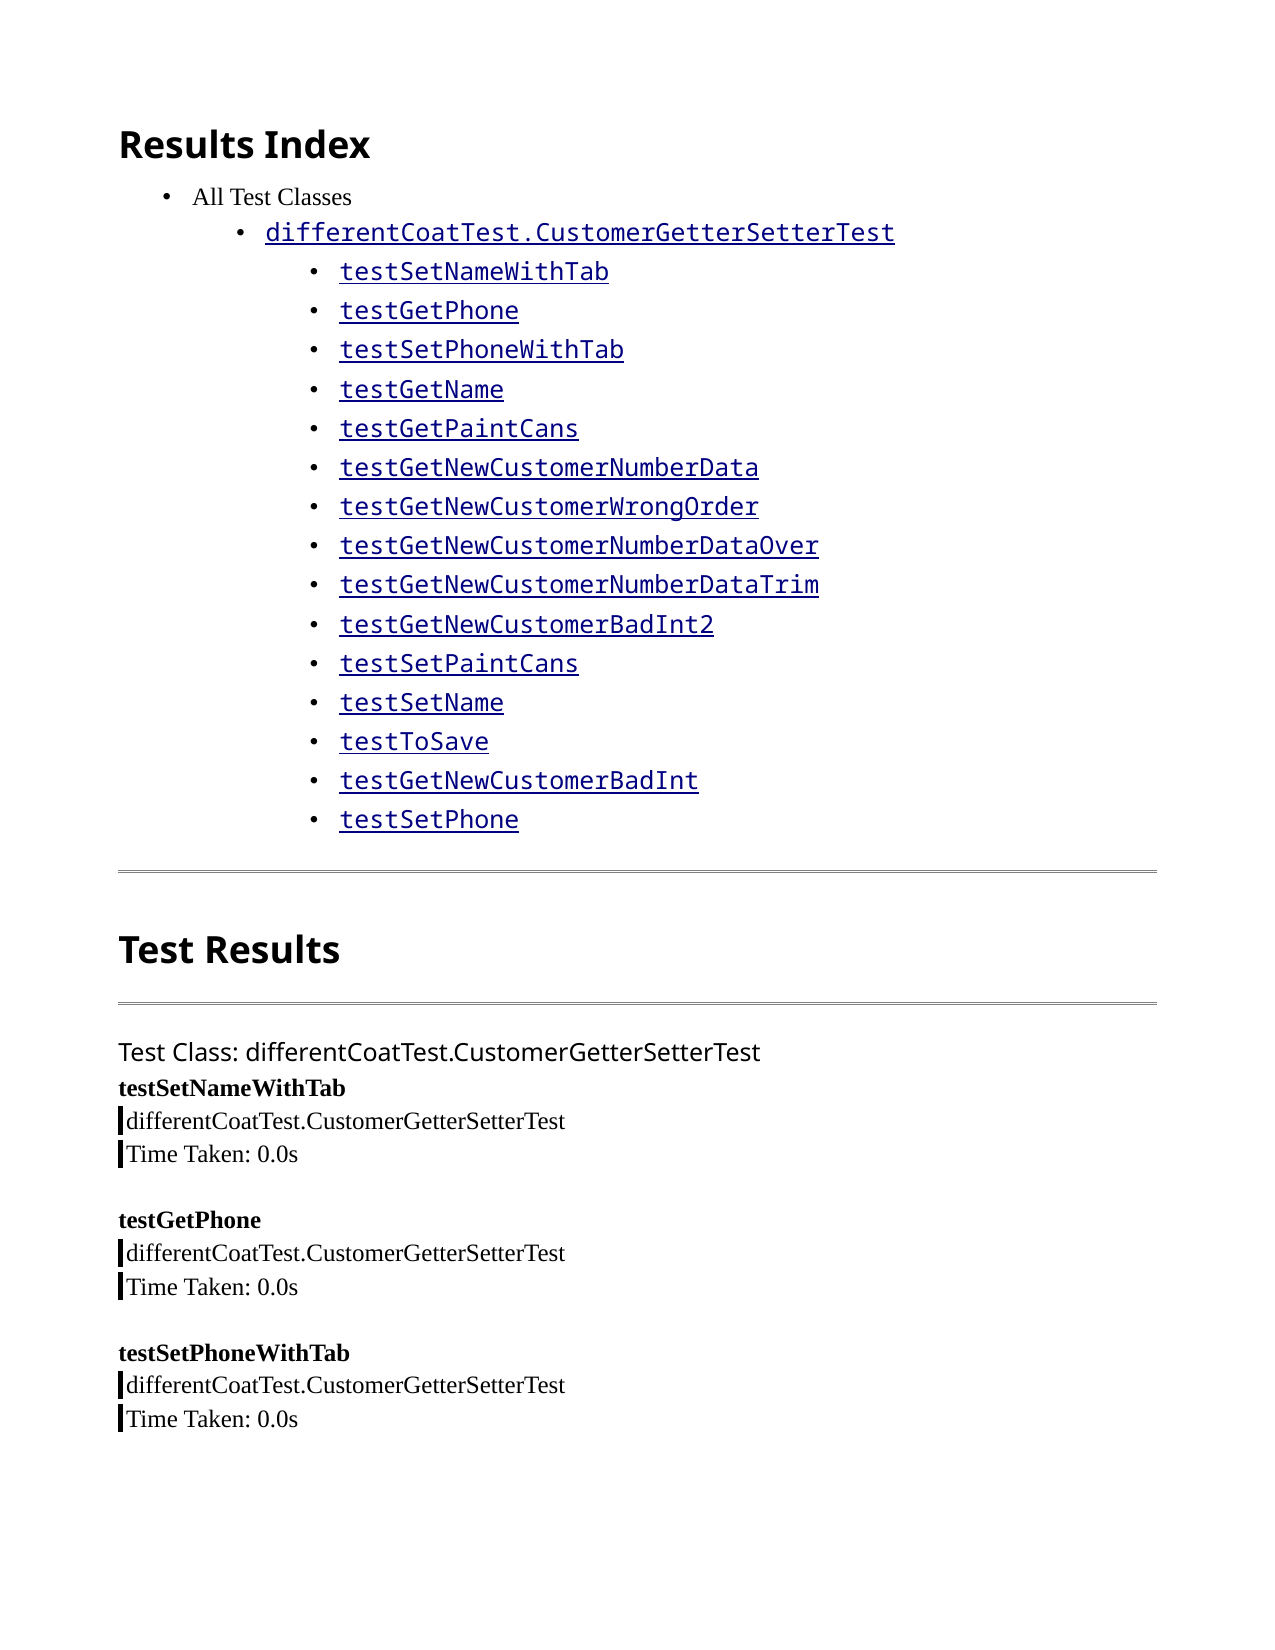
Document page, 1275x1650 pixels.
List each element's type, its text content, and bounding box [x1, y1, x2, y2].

list testGetNewCustomerBadInt [309, 763, 1157, 797]
text testGetPhone differentCoatTest.CustomerGetterSetterTest Time Taken: 0.0s [118, 1206, 1157, 1300]
list testGetNewCustomerNumberData [309, 450, 1157, 484]
list All Test Classes [162, 182, 1157, 210]
list testToSave [309, 724, 1157, 758]
text testSetPhoneWithTab differentCoatTest.CustomerGetterSetterTest Time Taken: 0.0s [118, 1338, 1157, 1432]
list testGetName [309, 371, 1157, 405]
list testSetPhoneWithTab [309, 332, 1157, 366]
list testGetNewCustomerNumberDataTrim [309, 567, 1157, 601]
text Test Class: differentCoatTest.CustomerGetterSetterTest [118, 1034, 1157, 1068]
list testGetNewCustomerWrongOrder [309, 489, 1157, 523]
list testGetPaintCans [309, 411, 1157, 444]
list testSetPhone [309, 802, 1157, 836]
list testGetNewCustomerBadInt2 [309, 606, 1157, 640]
text testSetNameWithTab differentCoatTest.CustomerGetterSetterTest Time Taken: 0.0s [118, 1073, 1157, 1168]
list testSetNameWithTab [309, 254, 1157, 288]
list differentCoatTest.CustomerGetterSetterTest [236, 215, 1157, 249]
list testGetNewCustomerNumberDataOver [309, 528, 1157, 562]
list testSetName [309, 685, 1157, 719]
subtitle Test Results [118, 924, 1157, 975]
list testGetPhone [309, 293, 1157, 327]
list testSetPaintCans [309, 646, 1157, 679]
subtitle Results Index [118, 118, 1157, 169]
